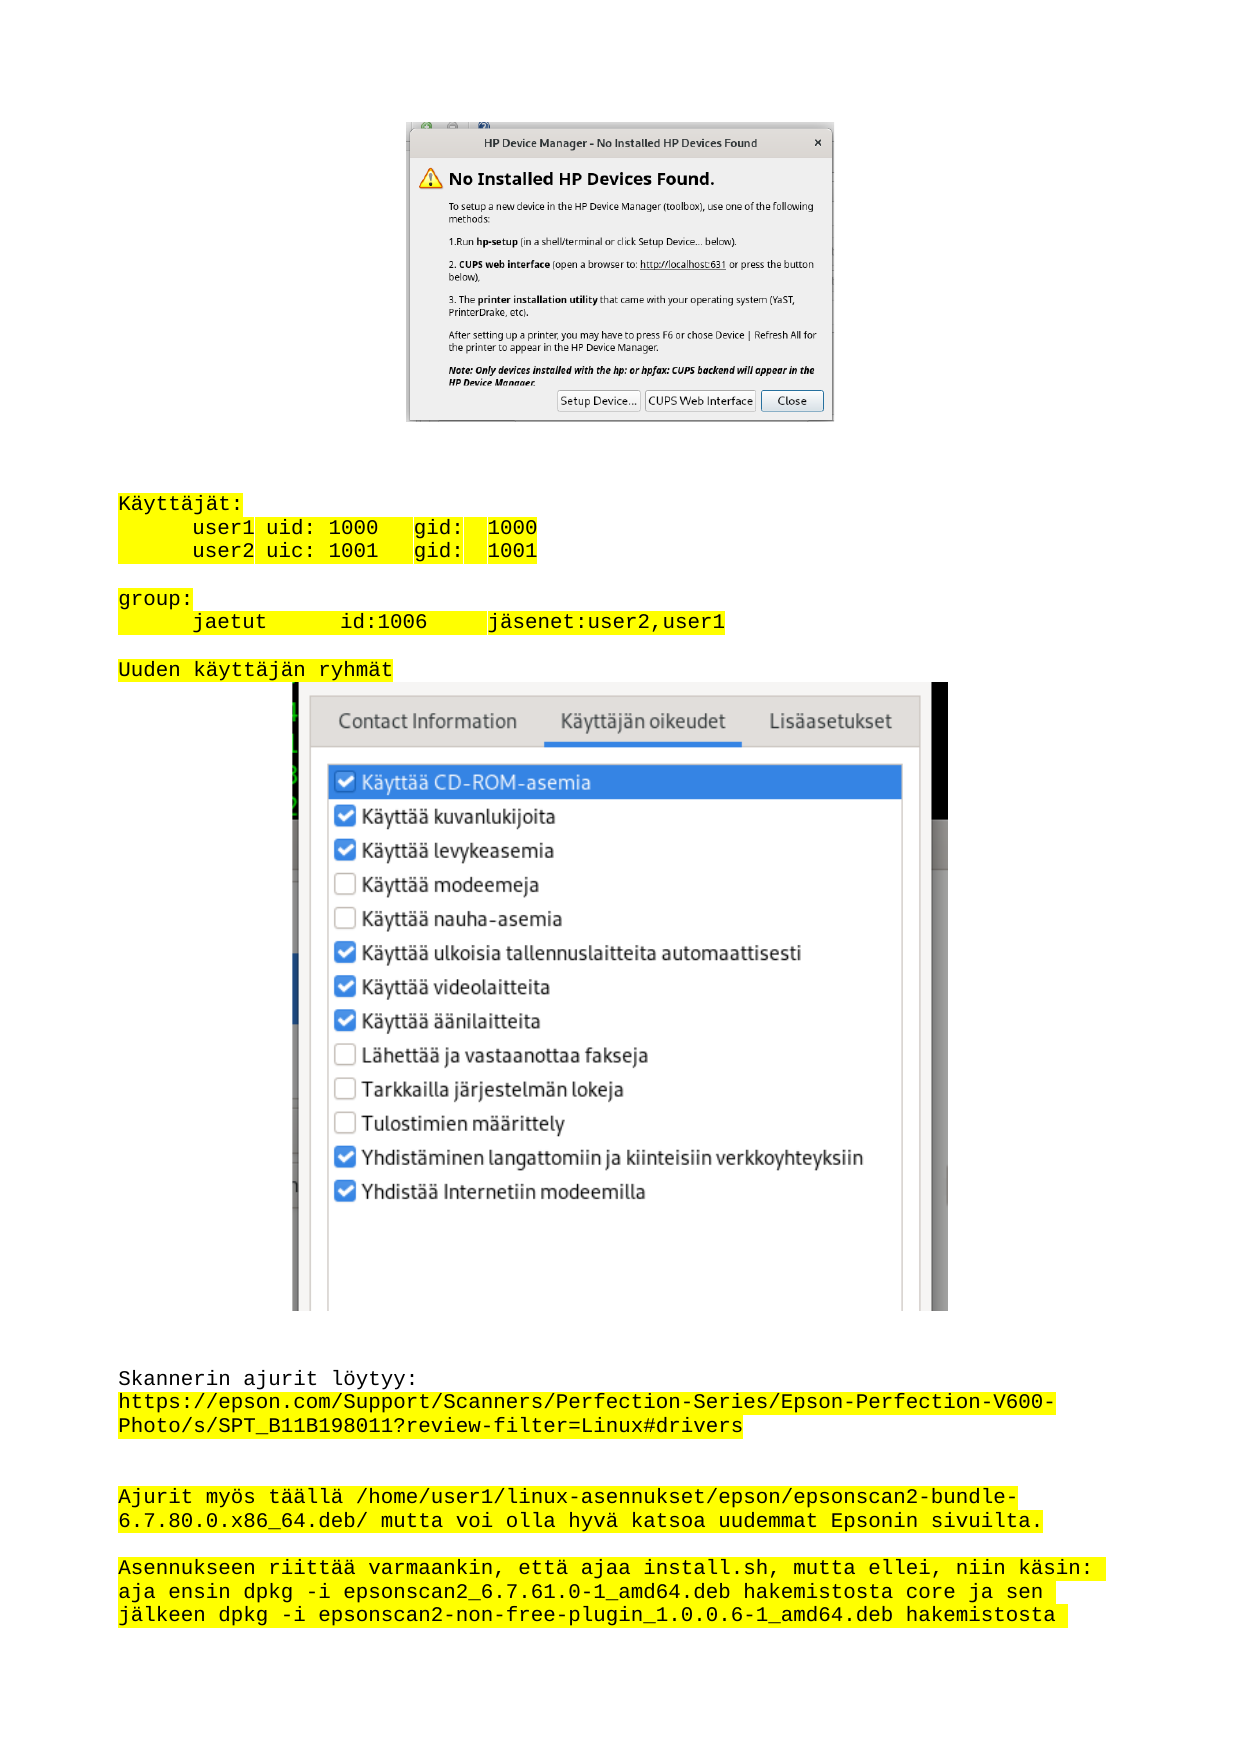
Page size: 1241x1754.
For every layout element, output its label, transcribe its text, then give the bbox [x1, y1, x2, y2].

text user1 uid: 1000 gid: 1000 [118, 517, 1122, 540]
text Asennukseen riittää varmaankin, että ajaa install.sh, mutta ellei, niin käsin: aja ensin dpkg -i epsonscan2_6.7.61.0-1_amd64.deb hakemistosta core ja sen jälkeen dpkg -i epsonscan2-non-free-plugin_1.0.0.6-1_amd64.deb hakemistosta [118, 1557, 1122, 1628]
text Ajurit myös täällä /home/user1/linux-asennukset/epson/epsonscan2-bundle-6.7.80.0.x86_64.deb/ mutta voi olla hyvä katsoa uudemmat Epsonin sivuilta. [118, 1486, 1122, 1533]
text Käyttäjät: [118, 493, 1122, 517]
text Uuden käyttäjän ryhmät [118, 658, 1122, 682]
text jaetut id:1006 jäsenet:user2,user1 [118, 611, 1122, 635]
picture [292, 682, 948, 1311]
text group: [118, 588, 1122, 611]
text Skannerin ajurit löytyy: https://epson.com/Support/Scanners/Perfection-Series/Epson-Perfection-V600-Photo/s/SPT_B11B198011?review-filter=Linux#drivers [118, 1368, 1122, 1439]
text user2 uic: 1001 gid: 1001 [118, 540, 1122, 564]
picture [406, 122, 835, 422]
